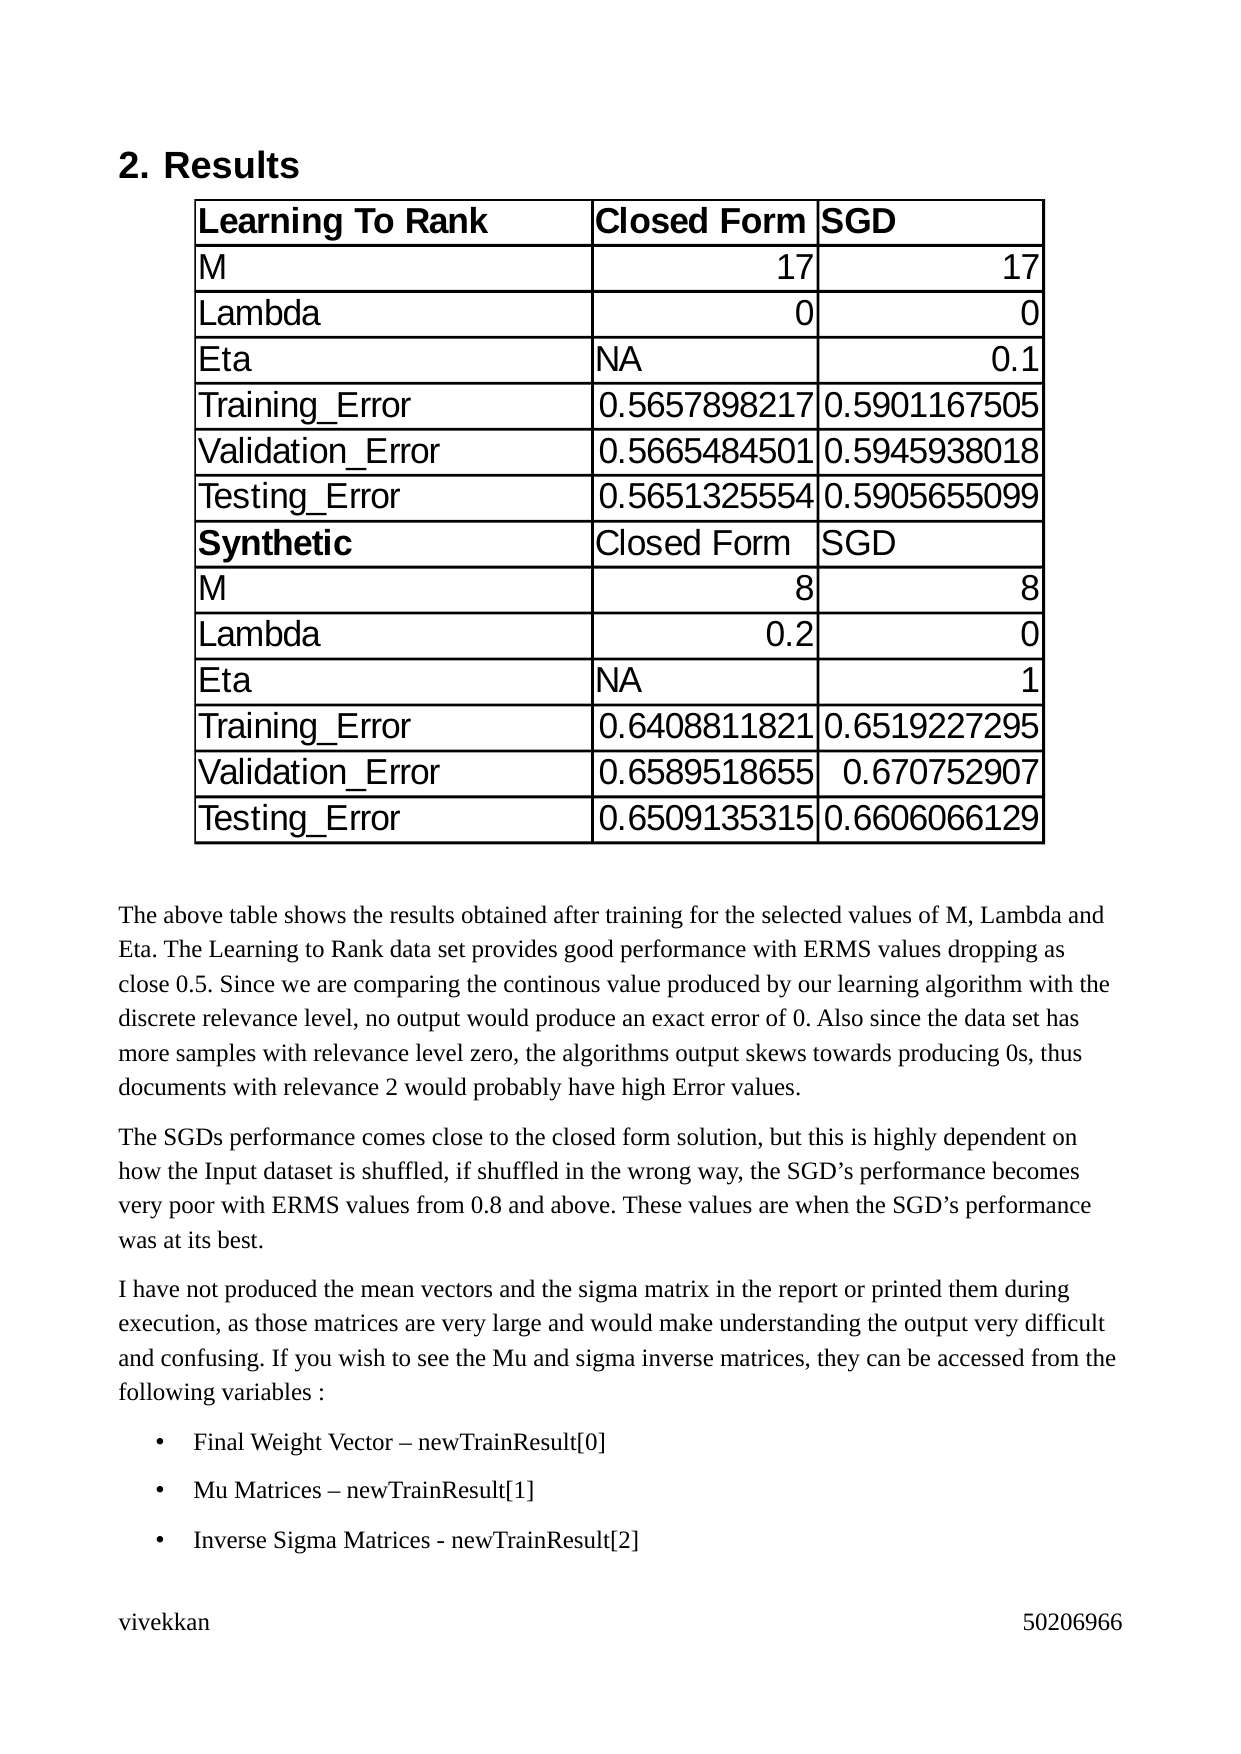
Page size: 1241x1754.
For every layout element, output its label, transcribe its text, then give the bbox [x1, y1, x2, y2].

text The above table shows the results obtained after training for the selected values of M, Lambda and Eta. The Learning to Rank data set provides good performance with ERMS values dropping as close 0.5. Since we are comparing the continous value produced by our learning algorithm with the discrete relevance level, no output would produce an exact error of 0. Also since the data set has more samples with relevance level zero, the algorithms output skews towards producing 0s, thus documents with relevance 2 would probably have high Error values. [118, 900, 1122, 1101]
subtitle Results [118, 143, 1122, 187]
list Final Weight Vector – newTrainResult[0] [156, 1427, 1122, 1455]
text The SGDs performance comes close to the closed form solution, but this is highly dependent on how the Input dataset is shuffled, if shuffled in the wrong way, the SGD’s performance becomes very poor with ERMS values from 0.8 and above. These values are when the SGD’s performance was at its best. [118, 1122, 1122, 1254]
list Mu Matrices – newTrainResult[1] [156, 1476, 1122, 1504]
text I have not produced the mean vectors and the sigma matrix in the report or printed them during execution, as those matrices are very large and would make understanding the output very difficult and confusing. If you wish to see the Mu and sigma inverse matrices, they can be accessed from the following variables : [118, 1274, 1122, 1406]
list Inverse Sigma Matrices - newTrainResult[2] [156, 1525, 1122, 1553]
